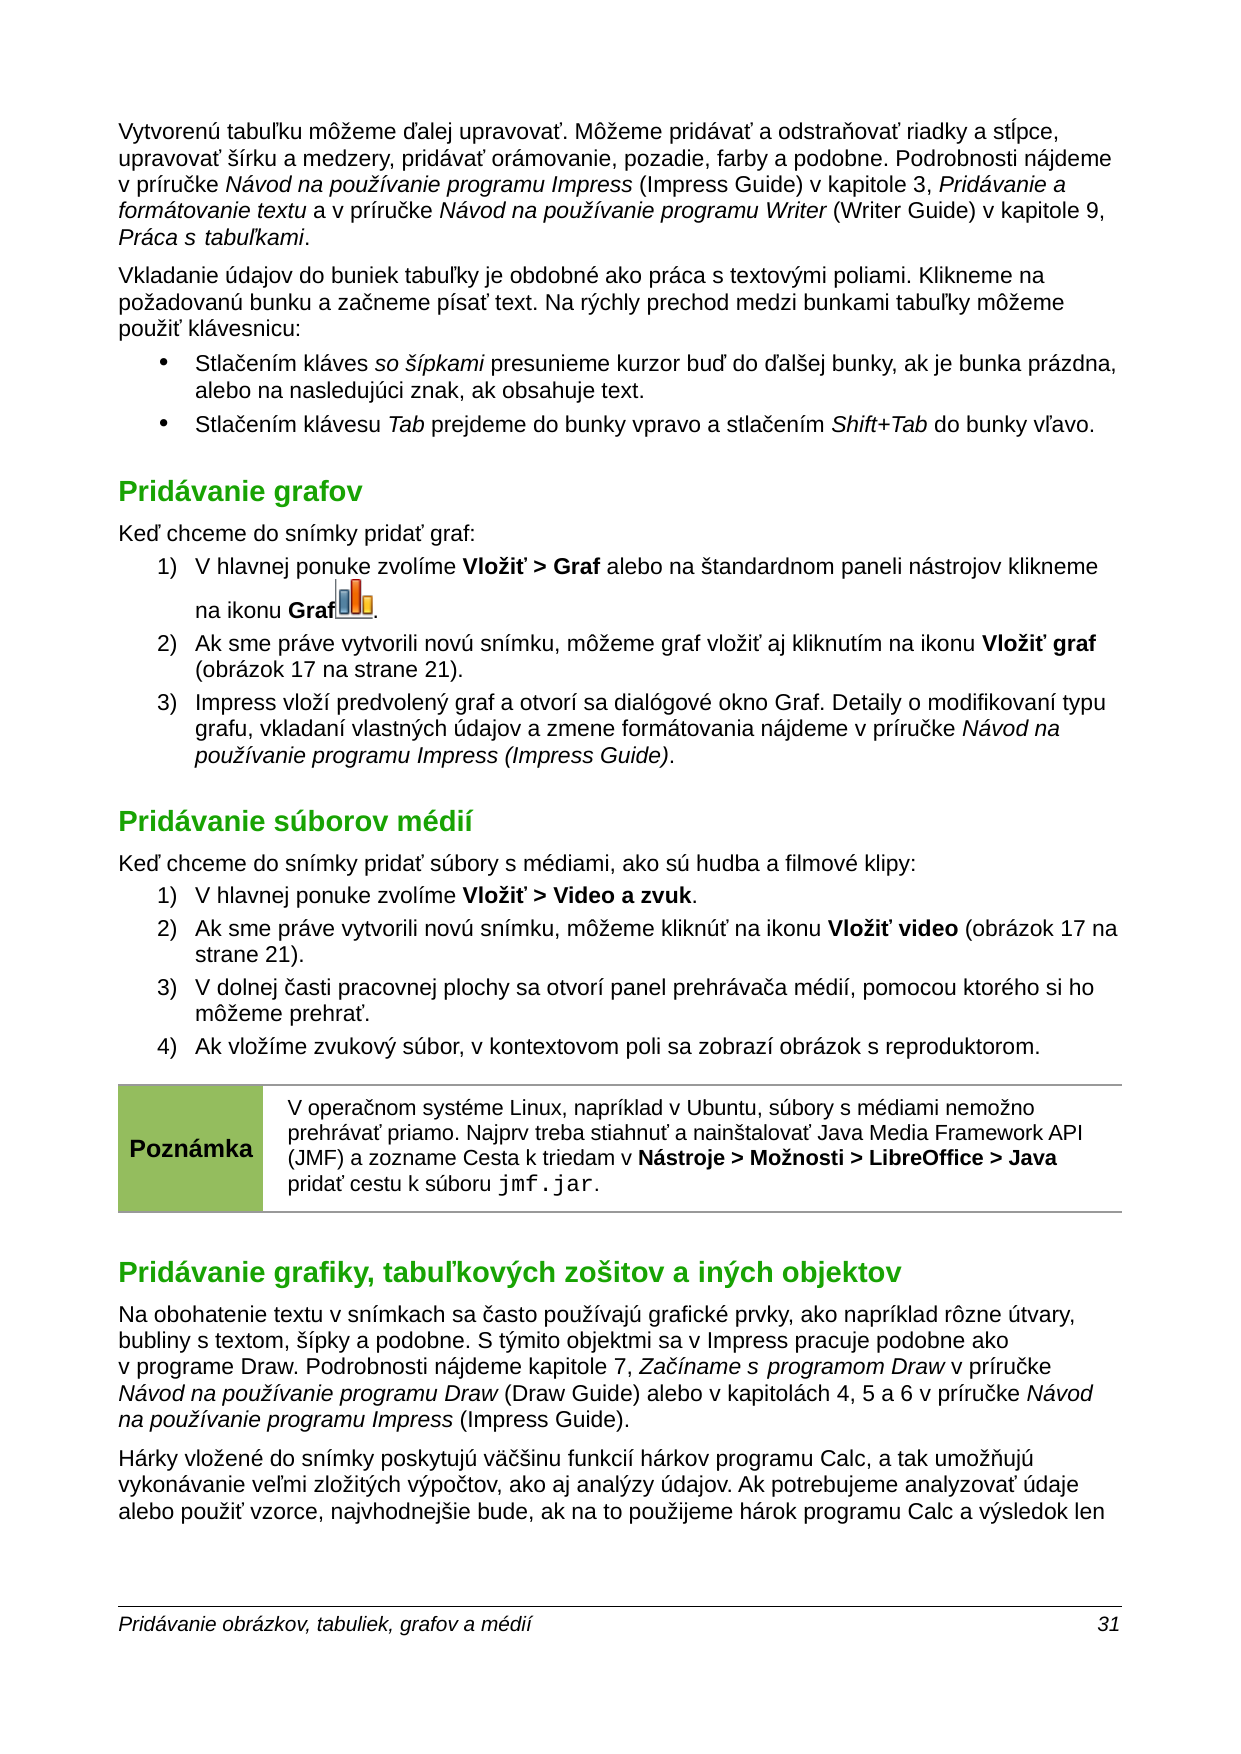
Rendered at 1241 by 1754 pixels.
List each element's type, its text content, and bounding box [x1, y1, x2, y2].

table_header V operačnom systéme Linux, napríklad v Ubuntu, súbory s médiami nemožno prehrávať priamo. Najprv treba stiahnuť a nainštalovať Java Media Framework API (JMF) a zozname Cesta k triedam v Nástroje > Možnosti > LibreOffice > Java pridať cestu k súboru jmf.jar. [264, 1086, 1122, 1211]
list Stlačením kláves so šípkami presunieme kurzor buď do ďalšej bunky, ak je bunka prázdna, alebo na nasledujúci znak, ak obsahuje text. [156, 348, 1122, 403]
list Stlačením klávesu Tab prejdeme do bunky vpravo a stlačením Shift+Tab do bunky vľavo. [156, 410, 1122, 439]
list V hlavnej ponuke zvolíme Vložiť > Video a zvuk. [177, 882, 1122, 909]
list Impress vloží predvolený graf a otvorí sa dialógové okno Graf. Detaily o modifikovaní typu grafu, vkladaní vlastných údajov a zmene formátovania nájdeme v príručke Návod na používanie programu Impress (Impress Guide). [177, 689, 1122, 768]
list Ak sme práve vytvorili novú snímku, môžeme graf vložiť aj kliknutím na ikonu Vložiť graf (obrázok 17 na strane 19). [177, 630, 1122, 683]
list Keď chceme do snímky pridať súbory s médiami, ako sú hudba a filmové klipy: [118, 849, 1122, 876]
subtitle Pridávanie grafiky, tabuľkových zošitov a iných objektov [118, 1255, 1122, 1288]
text Na obohatenie textu v snímkach sa často používajú grafické prvky, ako napríklad rôzne útvary, bubliny s textom, šípky a podobne. S týmito objektmi sa v Impress pracuje podobne ako v programe Draw. Podrobnosti nájdeme kapitole 7, Začíname s programom Draw v príručke Návod na používanie programu Draw (Draw Guide) alebo v kapitolách 4, 5 a 6 v príručke Návod na používanie programu Impress (Impress Guide). [118, 1301, 1122, 1432]
list Vkladanie údajov do buniek tabuľky je obdobné ako práca s textovými poliami. Klikneme na požadovanú bunku a začneme písať text. Na rýchly prechod medzi bunkami tabuľky môžeme použiť klávesnicu: [118, 262, 1122, 341]
text Vytvorenú tabuľku môžeme ďalej upravovať. Môžeme pridávať a odstraňovať riadky a stĺpce, upravovať šírku a medzery, pridávať orámovanie, pozadie, farby a podobne. Podrobnosti nájdeme v príručke Návod na používanie programu Impress (Impress Guide) v kapitole 3, Pridávanie a formátovanie textu a v príručke Návod na používanie programu Writer (Writer Guide) v kapitole 9, Práca s tabuľkami. [118, 118, 1122, 250]
table_header Poznámka [118, 1086, 263, 1211]
text Hárky vložené do snímky poskytujú väčšinu funkcií hárkov programu Calc, a tak umožňujú vykonávanie veľmi zložitých výpočtov, ako aj analýzy údajov. Ak potrebujeme analyzovať údaje alebo použiť vzorce, najvhodnejšie bude, ak na to použijeme hárok programu Calc a výsledok len [118, 1445, 1122, 1524]
list V dolnej časti pracovnej plochy sa otvorí panel prehrávača médií, pomocou ktorého si ho môžeme prehrať. [177, 974, 1122, 1027]
list Ak vložíme zvukový súbor, v kontextovom poli sa zobrazí obrázok s reproduktorom. [177, 1033, 1122, 1059]
list Ak sme práve vytvorili novú snímku, môžeme kliknúť na ikonu Vložiť video (obrázok 17 na strane 19). [177, 915, 1122, 968]
subtitle Pridávanie grafov [118, 474, 1122, 508]
list Keď chceme do snímky pridať graf: [118, 520, 1122, 547]
subtitle Pridávanie súborov médií [118, 804, 1122, 837]
picture [335, 579, 373, 619]
list V hlavnej ponuke zvolíme Vložiť > Graf alebo na štandardnom paneli nástrojov klikneme na ikonu Graf. [177, 553, 1122, 624]
